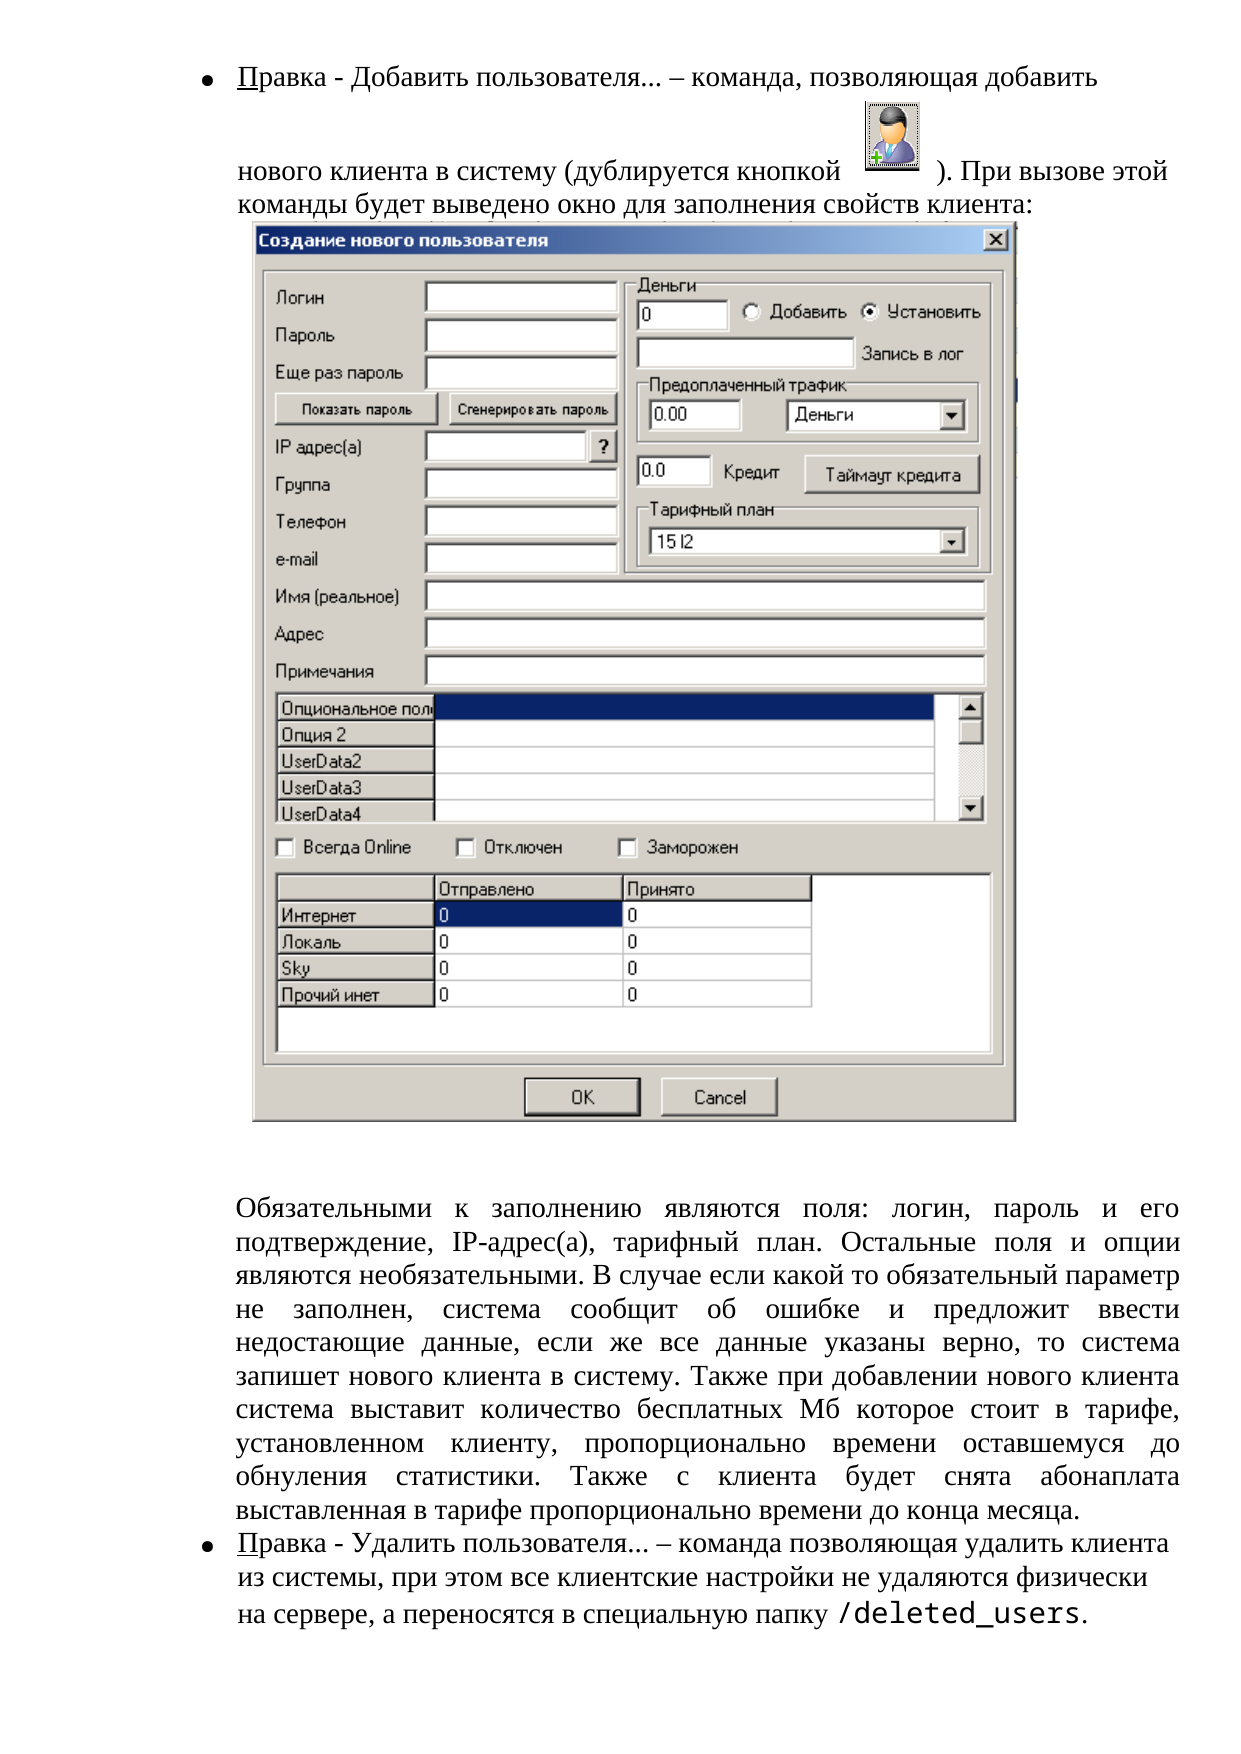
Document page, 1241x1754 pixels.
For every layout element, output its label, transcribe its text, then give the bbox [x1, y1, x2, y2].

list Правка - Удалить пользователя... – команда позволяющая удалить клиента из системы, при этом все клиентские настройки не удаляются физически на сервере, а переносятся в специальную папку /deleted_users. [200, 1526, 1181, 1632]
list Правка - Добавить пользователя... – команда, позволяющая добавить нового клиента в систему (дублируется кнопкой ). При вызове этой команды будет выведено окно для заполнения свойств клиента: [200, 59, 1181, 220]
picture [252, 221, 1018, 1122]
picture [865, 101, 920, 171]
text Обязательными к заполнению являются поля: логин, пароль и его подтверждение, IP-адрес(а), тарифный план. Остальные поля и опции являются необязательными. В случае если какой то обязательный параметр не заполнен, система сообщит об ошибке и предложит ввести недостающие данные, если же все данные указаны верно, то система запишет нового клиента в систему. Также при добавлении нового клиента система выставит количество бесплатных Мб которое стоит в тарифе, установленном клиенту, пропорционально времени оставшемуся до обнуления статистики. Также с клиента будет снята абонаплата выставленная в тарифе пропорционально времени до конца месяца. [235, 1190, 1181, 1526]
